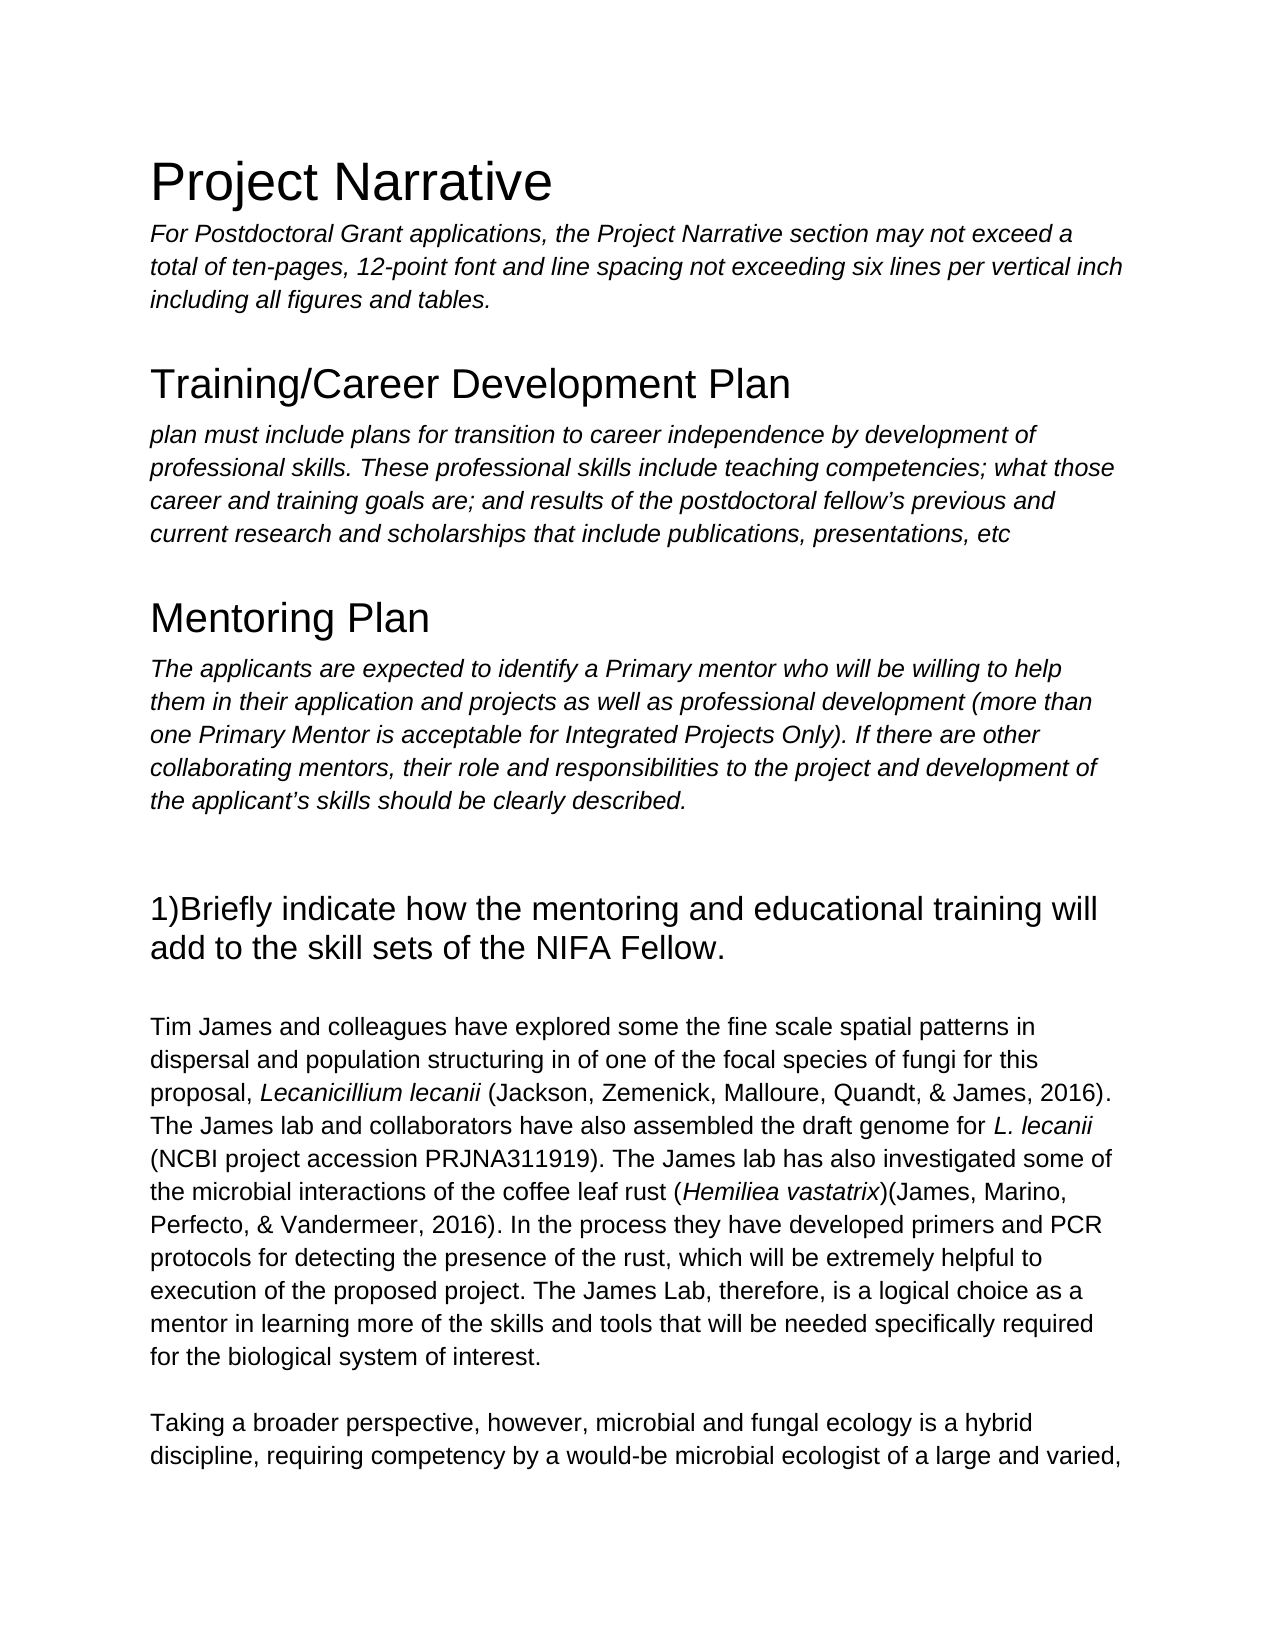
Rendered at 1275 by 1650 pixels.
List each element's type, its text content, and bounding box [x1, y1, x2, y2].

text The applicants are expected to identify a Primary mentor who will be willing to help them in their application and projects as well as professional development (more than one Primary Mentor is acceptable for Integrated Projects Only). If there are other collaborating mentors, their role and responsibilities to the project and development of the applicant’s skills should be clearly described. [150, 654, 1125, 815]
subtitle Training/Career Development Plan [150, 359, 1125, 407]
subtitle Mentoring Plan [150, 593, 1125, 641]
text Tim James and colleagues have explored some the fine scale spatial patterns in dispersal and population structuring in of one of the focal species of fungi for this proposal, Lecanicillium lecanii (Jackson, Zemenick, Malloure, Quandt, & James, 2016). The James lab and collaborators have also assembled the draft genome for L. lecanii (NCBI project accession PRJNA311919). The James lab has also investigated some of the microbial interactions of the coffee leaf rust (Hemiliea vastatrix)(James, Marino, Perfecto, & Vandermeer, 2016). In the process they have developed primers and PCR protocols for detecting the presence of the rust, which will be extremely helpful to execution of the proposed project. The James Lab, therefore, is a logical choice as a mentor in learning more of the skills and tools that will be needed specifically required for the biological system of interest. [150, 1012, 1125, 1371]
text Taking a broader perspective, however, microbial and fungal ecology is a hybrid discipline, requiring competency by a would-be microbial ecologist of a large and varied, [150, 1408, 1125, 1470]
text plan must include plans for transition to career independence by development of professional skills. These professional skills include teaching competencies; what those career and training goals are; and results of the postdoctoral fellow’s previous and current research and scholarships that include publications, presentations, etc [150, 420, 1125, 547]
subtitle 1)Briefly indicate how the mentoring and educational training will add to the skill sets of the NIFA Fellow. [150, 889, 1125, 966]
text For Postdoctoral Grant applications, the Project Narrative section may not exceed a total of ten-pages, 12-point font and line spacing not exceeding six lines per vertical inch including all figures and tables. [150, 218, 1125, 313]
title Project Narrative [150, 150, 1125, 212]
